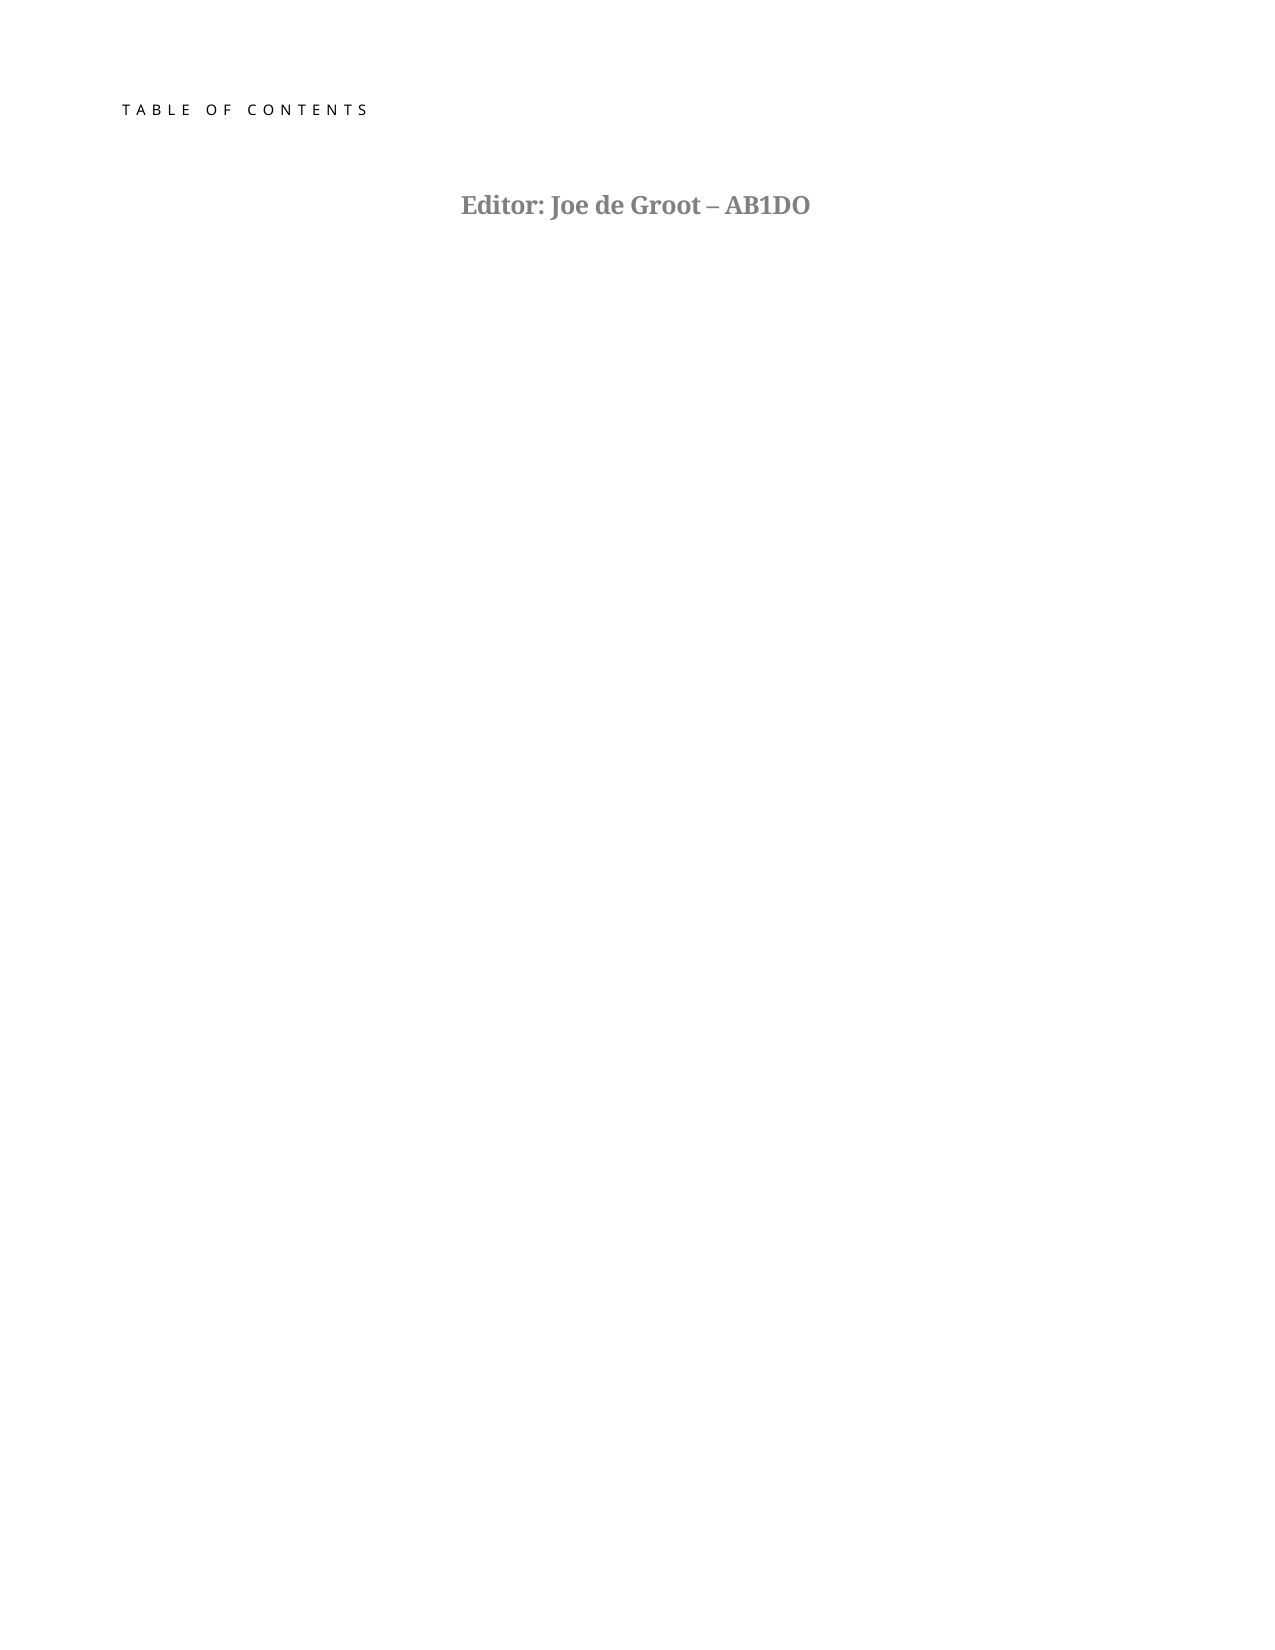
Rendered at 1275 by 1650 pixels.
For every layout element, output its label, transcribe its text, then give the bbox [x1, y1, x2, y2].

text Editor: Joe de Groot – AB1DO [122, 187, 1150, 222]
